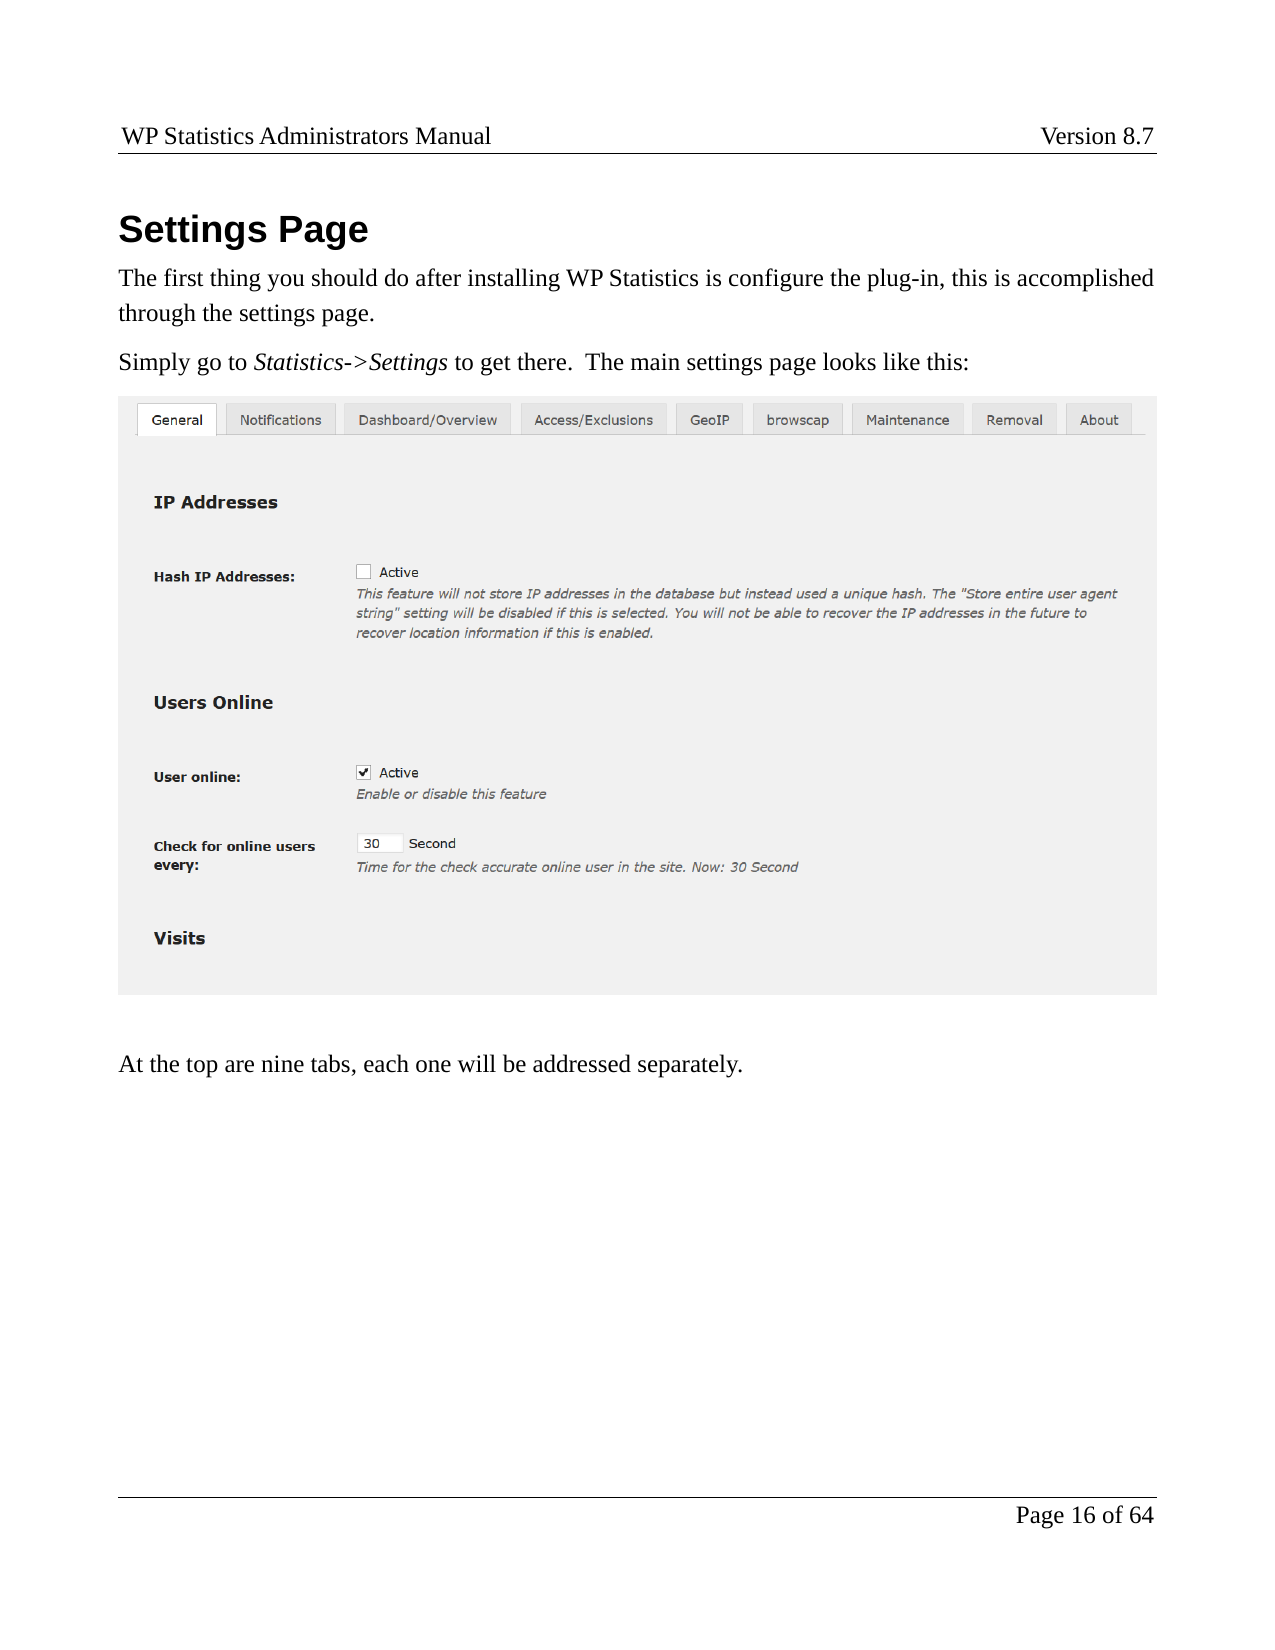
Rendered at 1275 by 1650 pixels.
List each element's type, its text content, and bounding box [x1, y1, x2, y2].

text The first thing you should do after installing WP Statistics is configure the plug-in, this is accomplished through the settings page. [118, 263, 1157, 327]
text At the top are nine tabs, each one will be addressed separately. [118, 1049, 1157, 1078]
subtitle Settings Page [118, 207, 1157, 251]
text Simply go to Statistics->Settings to get there. The main settings page looks like this: [118, 347, 1157, 376]
picture [118, 396, 1157, 995]
